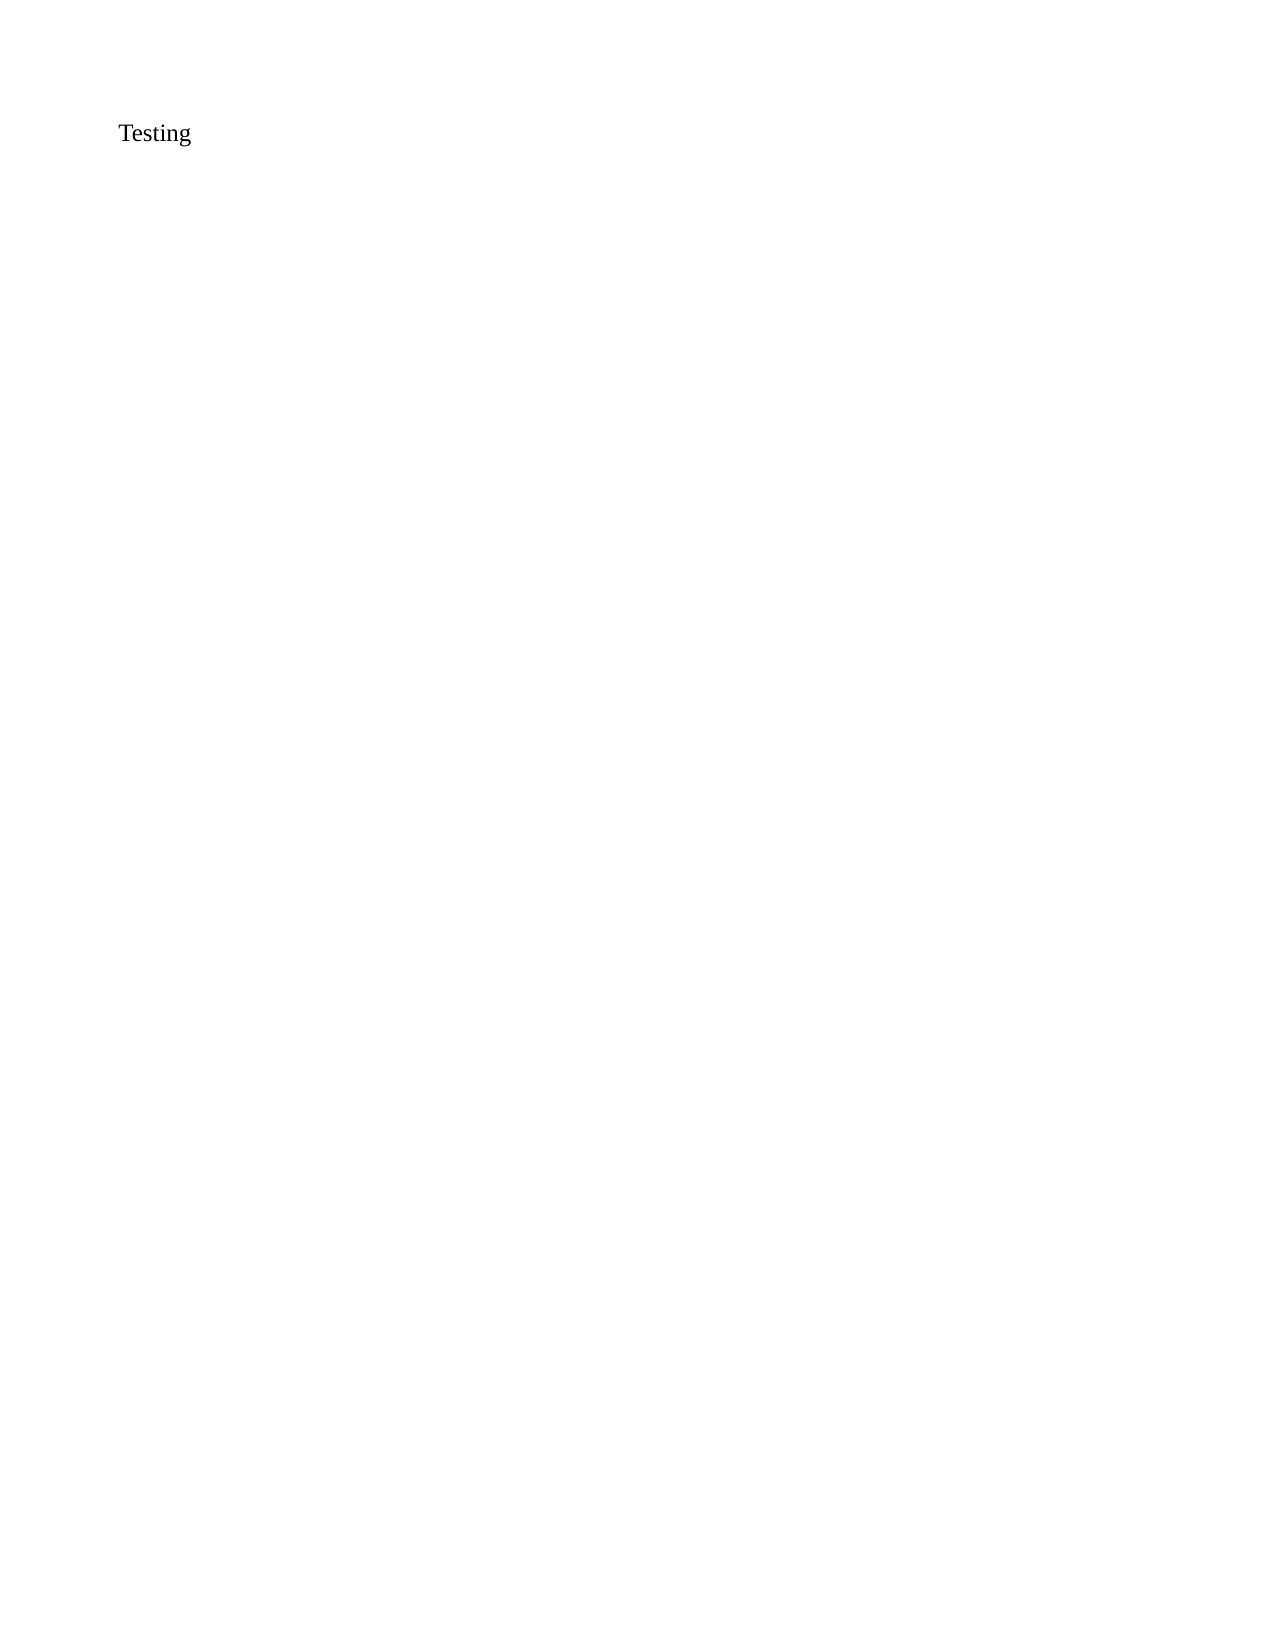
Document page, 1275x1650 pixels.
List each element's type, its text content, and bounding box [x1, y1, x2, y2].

text Testing [118, 118, 1157, 147]
